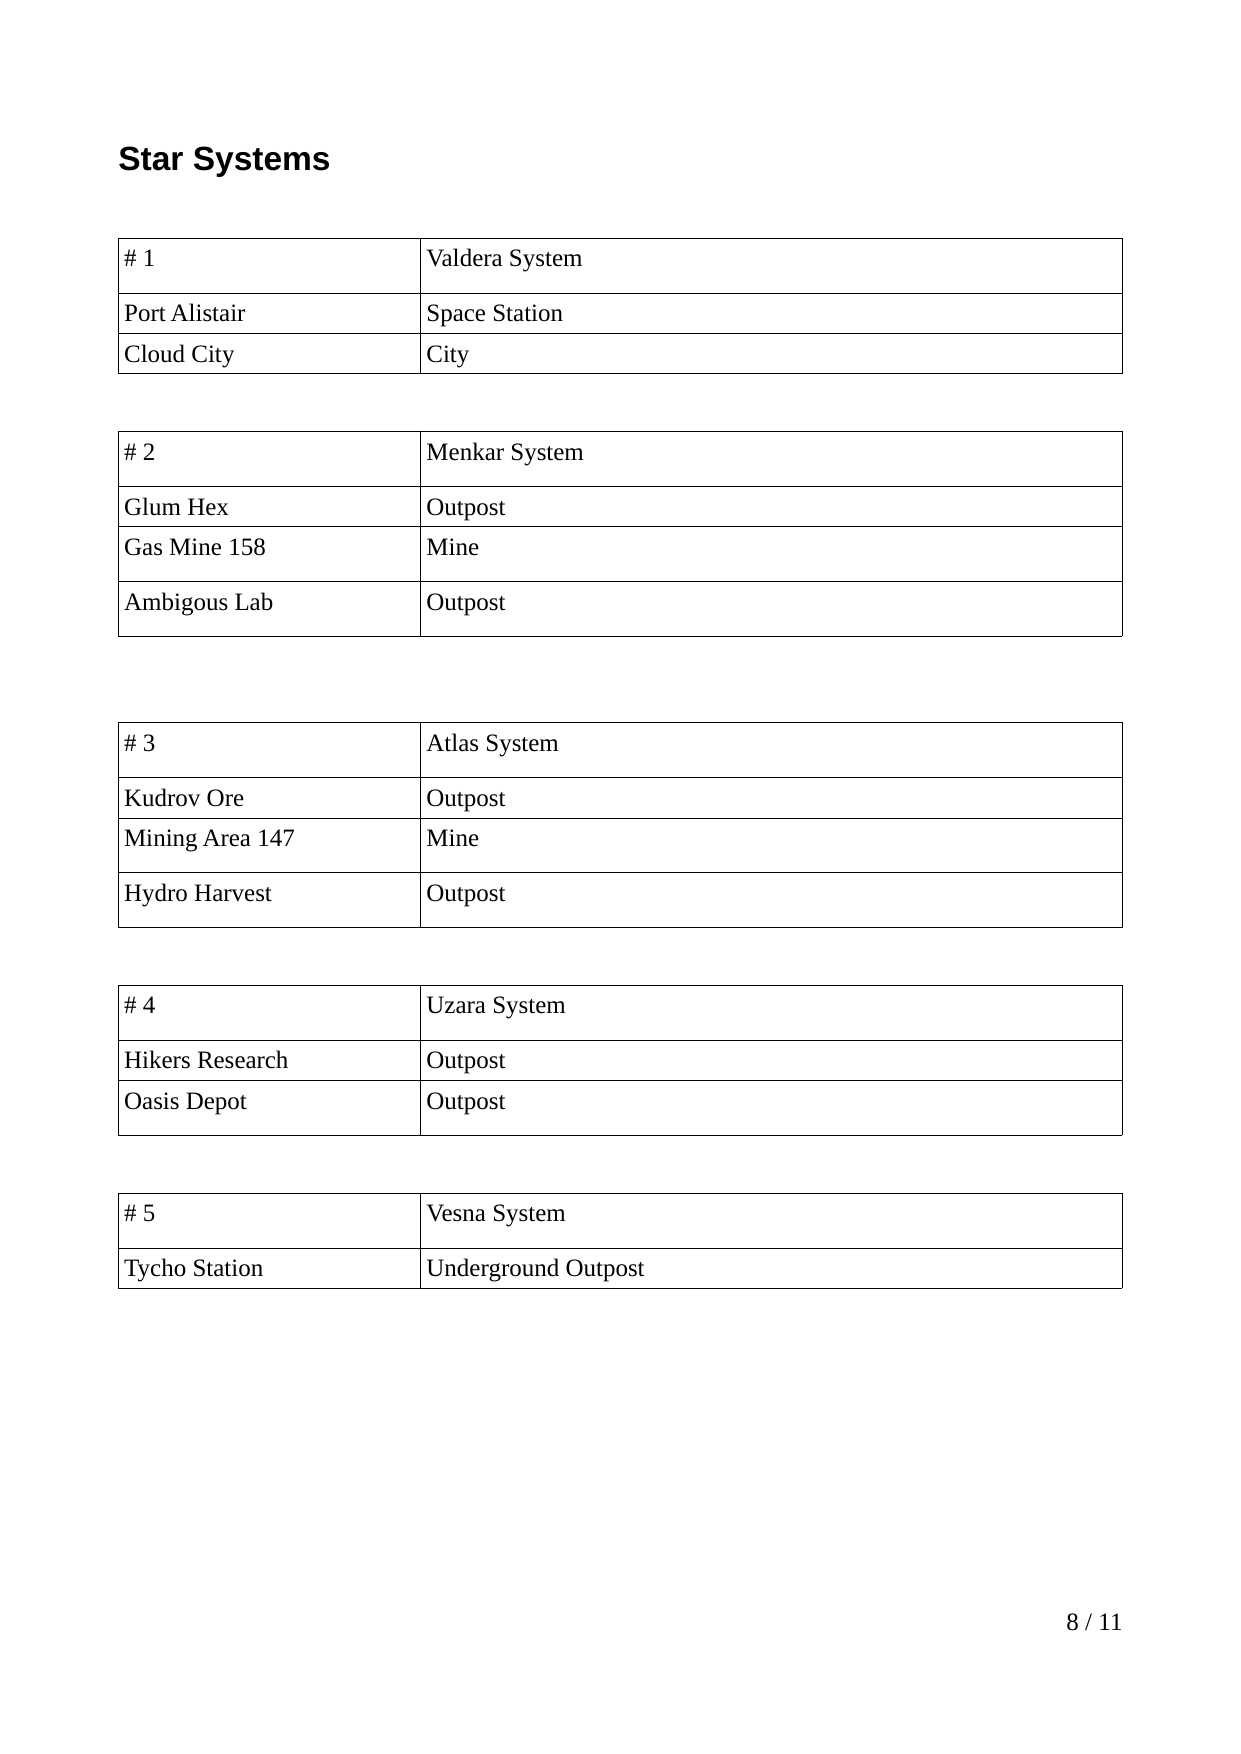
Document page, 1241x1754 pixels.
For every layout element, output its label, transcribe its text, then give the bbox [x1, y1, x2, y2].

table_header # 1 [119, 239, 420, 293]
table_cell City [421, 334, 1122, 373]
table_header # 5 [119, 1194, 420, 1247]
table_cell Mining Area 147 [119, 819, 420, 872]
table_cell Ambigous Lab [119, 582, 420, 636]
table_header # 2 [119, 432, 420, 486]
table_cell Hikers Research [119, 1041, 420, 1080]
table_header Atlas System [421, 723, 1122, 777]
table_cell Outpost [421, 1081, 1122, 1135]
table_cell Kudrov Ore [119, 778, 420, 817]
table_header # 3 [119, 723, 420, 777]
table_header # 4 [119, 986, 420, 1040]
table_cell Space Station [421, 294, 1122, 333]
table_cell Mine [421, 819, 1122, 872]
table_cell Gas Mine 158 [119, 527, 420, 581]
table_cell Outpost [421, 778, 1122, 817]
table_cell Outpost [421, 582, 1122, 636]
table_cell Underground Outpost [421, 1249, 1122, 1288]
table_cell Cloud City [119, 334, 420, 373]
table_cell Hydro Harvest [119, 873, 420, 927]
table_cell Outpost [421, 1041, 1122, 1080]
table_header Vesna System [421, 1194, 1122, 1247]
table_header Valdera System [421, 239, 1122, 293]
table_header Uzara System [421, 986, 1122, 1040]
table_cell Port Alistair [119, 294, 420, 333]
table_cell Outpost [421, 487, 1122, 526]
table_cell Glum Hex [119, 487, 420, 526]
table_header Menkar System [421, 432, 1122, 486]
table_cell Oasis Depot [119, 1081, 420, 1135]
table_cell Outpost [421, 873, 1122, 927]
table_cell Tycho Station [119, 1249, 420, 1288]
subtitle Star Systems [118, 139, 1122, 178]
table_cell Mine [421, 527, 1122, 581]
